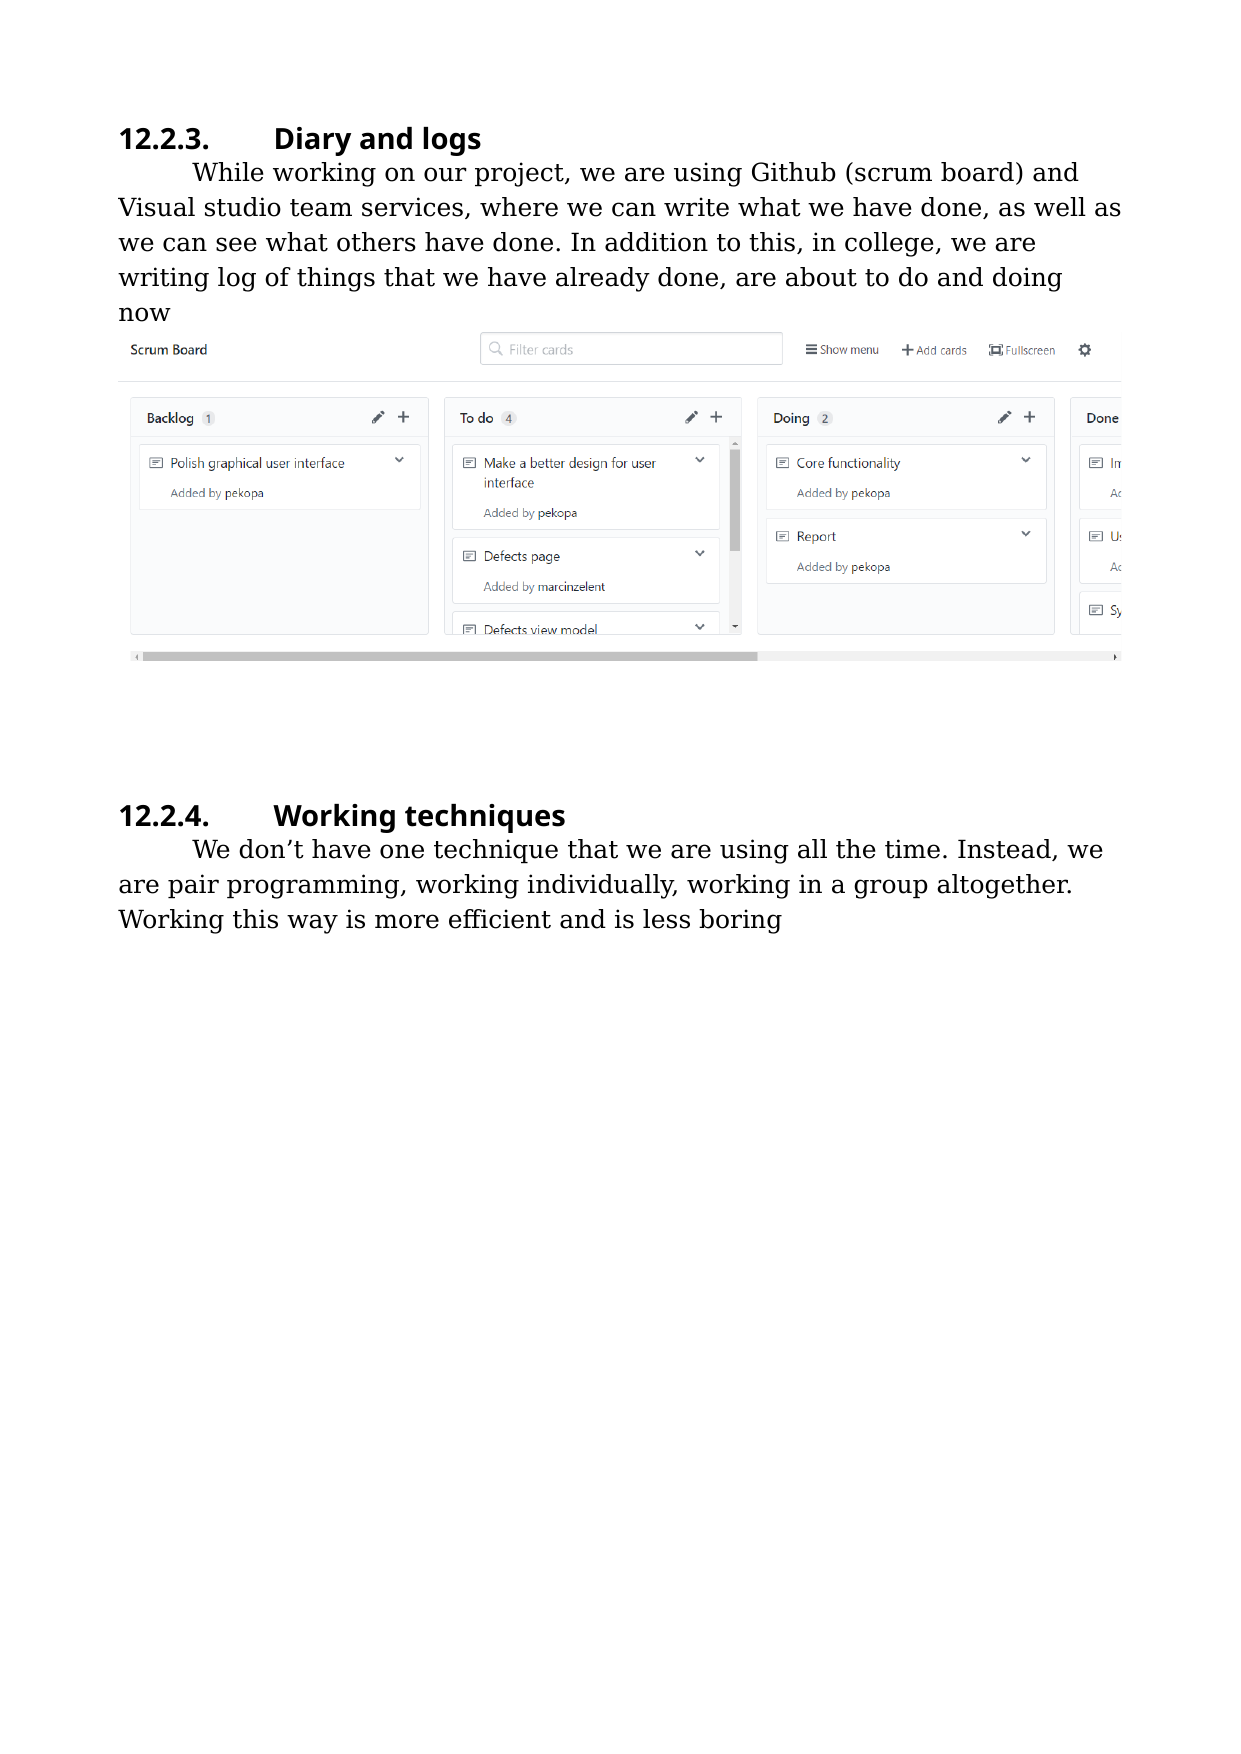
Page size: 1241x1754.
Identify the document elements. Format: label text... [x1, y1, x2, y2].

text We don’t have one technique that we are using all the time. Instead, we are pair programming, working individually, working in a group altogether. Working this way is more efficient and is less boring [118, 835, 1122, 934]
text While working on our project, we are using Github (scrum board) and Visual studio team services, where we can write what we have done, as well as we can see what others have done. In addition to this, in college, we are writing log of things that we have already done, are about to do and doing now [118, 158, 1122, 332]
subtitle Working techniques [118, 795, 1122, 835]
subtitle Diary and logs [118, 118, 1122, 158]
